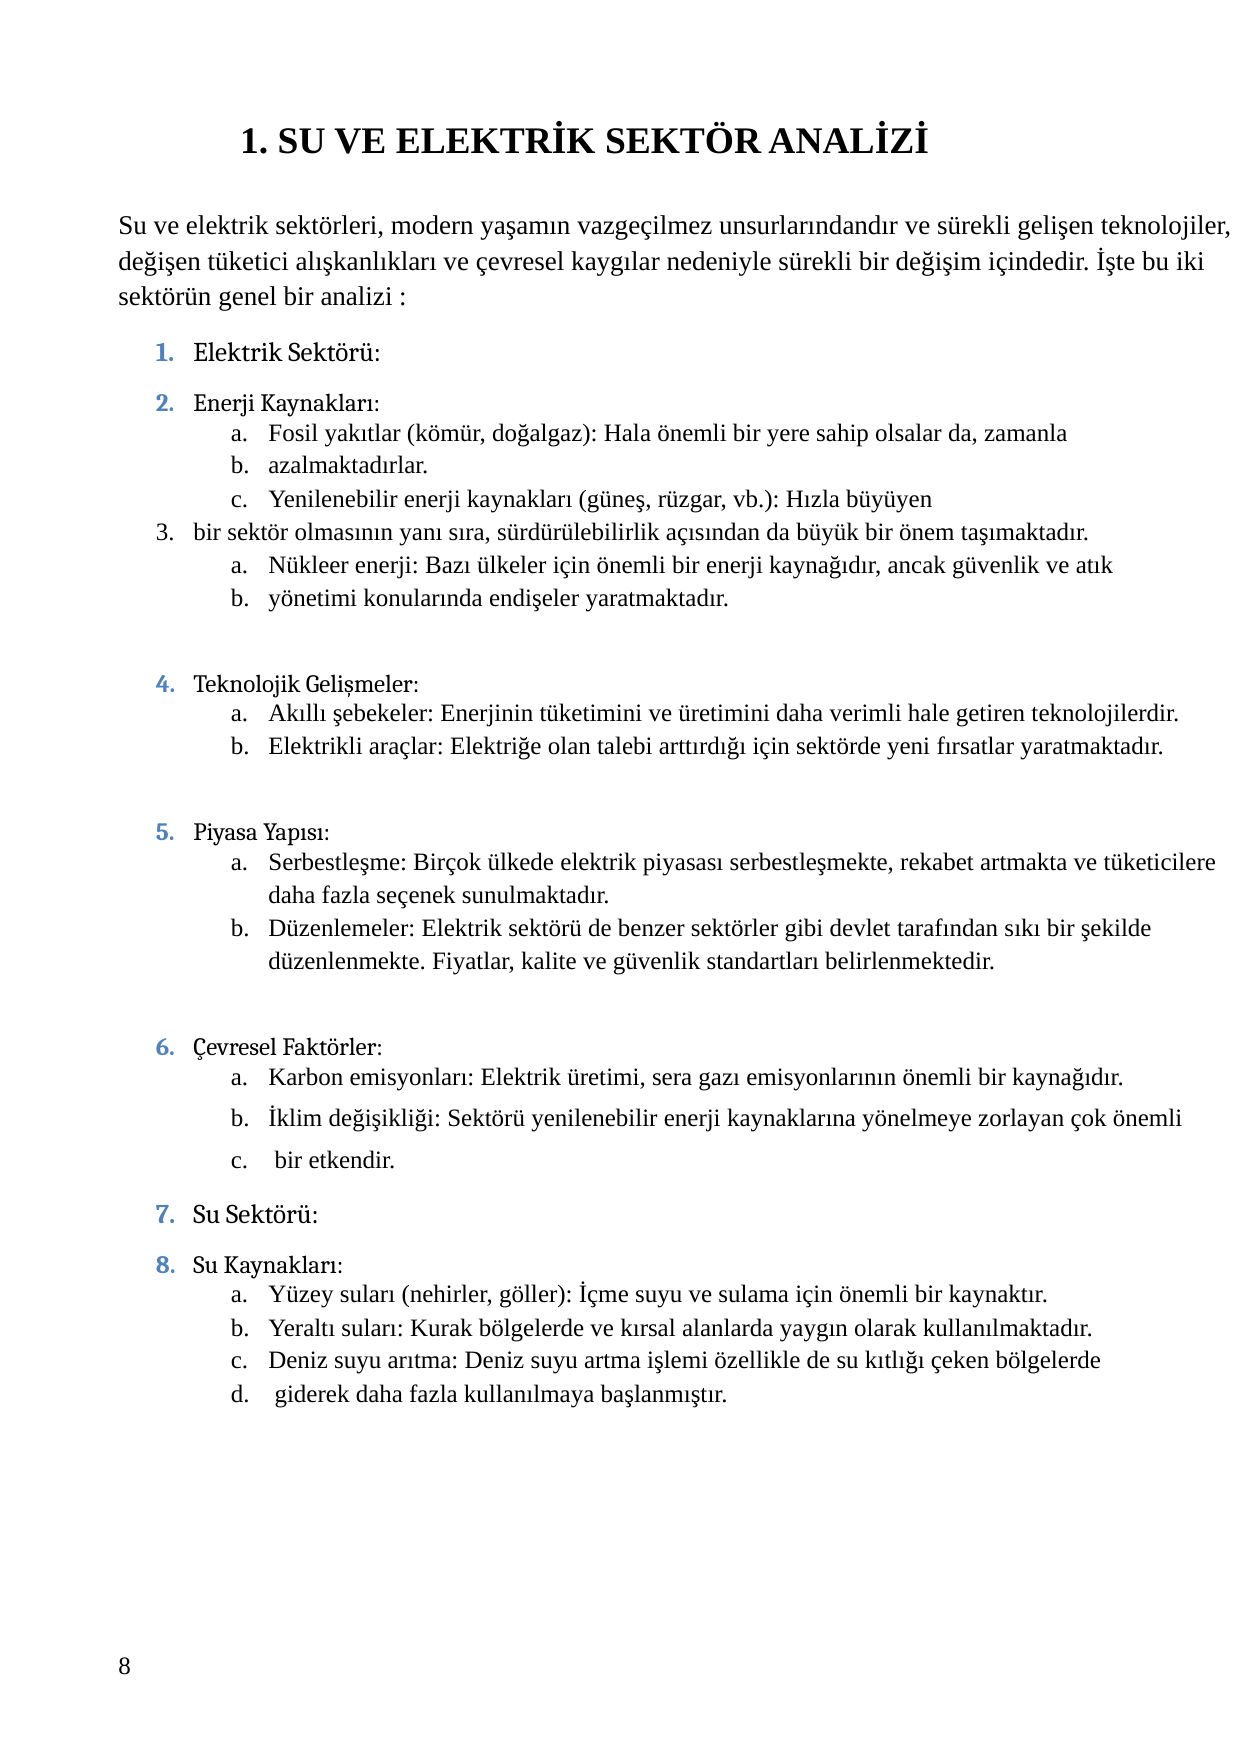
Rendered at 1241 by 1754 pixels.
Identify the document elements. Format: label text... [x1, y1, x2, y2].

list Yeraltı suları: Kurak bölgelerde ve kırsal alanlarda yaygın olarak kullanılmaktadır. [231, 1313, 1240, 1341]
list Fosil yakıtlar (kömür, doğalgaz): Hala önemli bir yere sahip olsalar da, zamanla [231, 418, 1240, 446]
text Su ve elektrik sektörleri, modern yaşamın vazgeçilmez unsurlarındandır ve sürekli gelişen teknolojiler, değişen tüketici alışkanlıkları ve çevresel kaygılar nedeniyle sürekli bir değişim içindedir. İşte bu iki sektörün genel bir analizi : [118, 209, 1240, 311]
list Yenilenebilir enerji kaynakları (güneş, rüzgar, vb.): Hızla büyüyen [231, 484, 1240, 512]
subtitle Piyasa Yapısı: [156, 818, 1240, 847]
list Düzenlemeler: Elektrik sektörü de benzer sektörler gibi devlet tarafından sıkı bir şekilde düzenlenmekte. Fiyatlar, kalite ve güvenlik standartları belirlenmektedir. [231, 913, 1240, 975]
list Nükleer enerji: Bazı ülkeler için önemli bir enerji kaynağıdır, ancak güvenlik ve atık [231, 550, 1240, 578]
subtitle Su Sektörü: [156, 1199, 1240, 1230]
list giderek daha fazla kullanılmaya başlanmıştır. [231, 1379, 1240, 1407]
subtitle Teknolojik Gelişmeler: [156, 669, 1240, 698]
list Akıllı şebekeler: Enerjinin tüketimini ve üretimini daha verimli hale getiren teknolojilerdir. [231, 698, 1240, 727]
subtitle Çevresel Faktörler: [156, 1033, 1240, 1062]
list SU VE ELEKTRİK SEKTÖR ANALİZİ [240, 118, 1240, 161]
subtitle Elektrik Sektörü: [156, 337, 1240, 368]
subtitle Enerji Kaynakları: [156, 389, 1240, 418]
subtitle Su Kaynakları: [156, 1251, 1240, 1279]
list bir sektör olmasının yanı sıra, sürdürülebilirlik açısından da büyük bir önem taşımaktadır. [156, 517, 1240, 545]
list Deniz suyu arıtma: Deniz suyu artma işlemi özellikle de su kıtlığı çeken bölgelerde [231, 1346, 1240, 1374]
list İklim değişikliği: Sektörü yenilenebilir enerji kaynaklarına yönelmeye zorlayan çok önemli [231, 1103, 1240, 1132]
list azalmaktadırlar. [231, 451, 1240, 479]
list Elektrikli araçlar: Elektriğe olan talebi arttırdığı için sektörde yeni fırsatlar yaratmaktadır. [231, 731, 1240, 760]
list Serbestleşme: Birçok ülkede elektrik piyasası serbestleşmekte, rekabet artmakta ve tüketicilere daha fazla seçenek sunulmaktadır. [231, 847, 1240, 909]
list Yüzey suları (nehirler, göller): İçme suyu ve sulama için önemli bir kaynaktır. [231, 1279, 1240, 1308]
list yönetimi konularında endişeler yaratmaktadır. [231, 583, 1240, 611]
list Karbon emisyonları: Elektrik üretimi, sera gazı emisyonlarının önemli bir kaynağıdır. [231, 1062, 1240, 1090]
list bir etkendir. [231, 1145, 1240, 1174]
